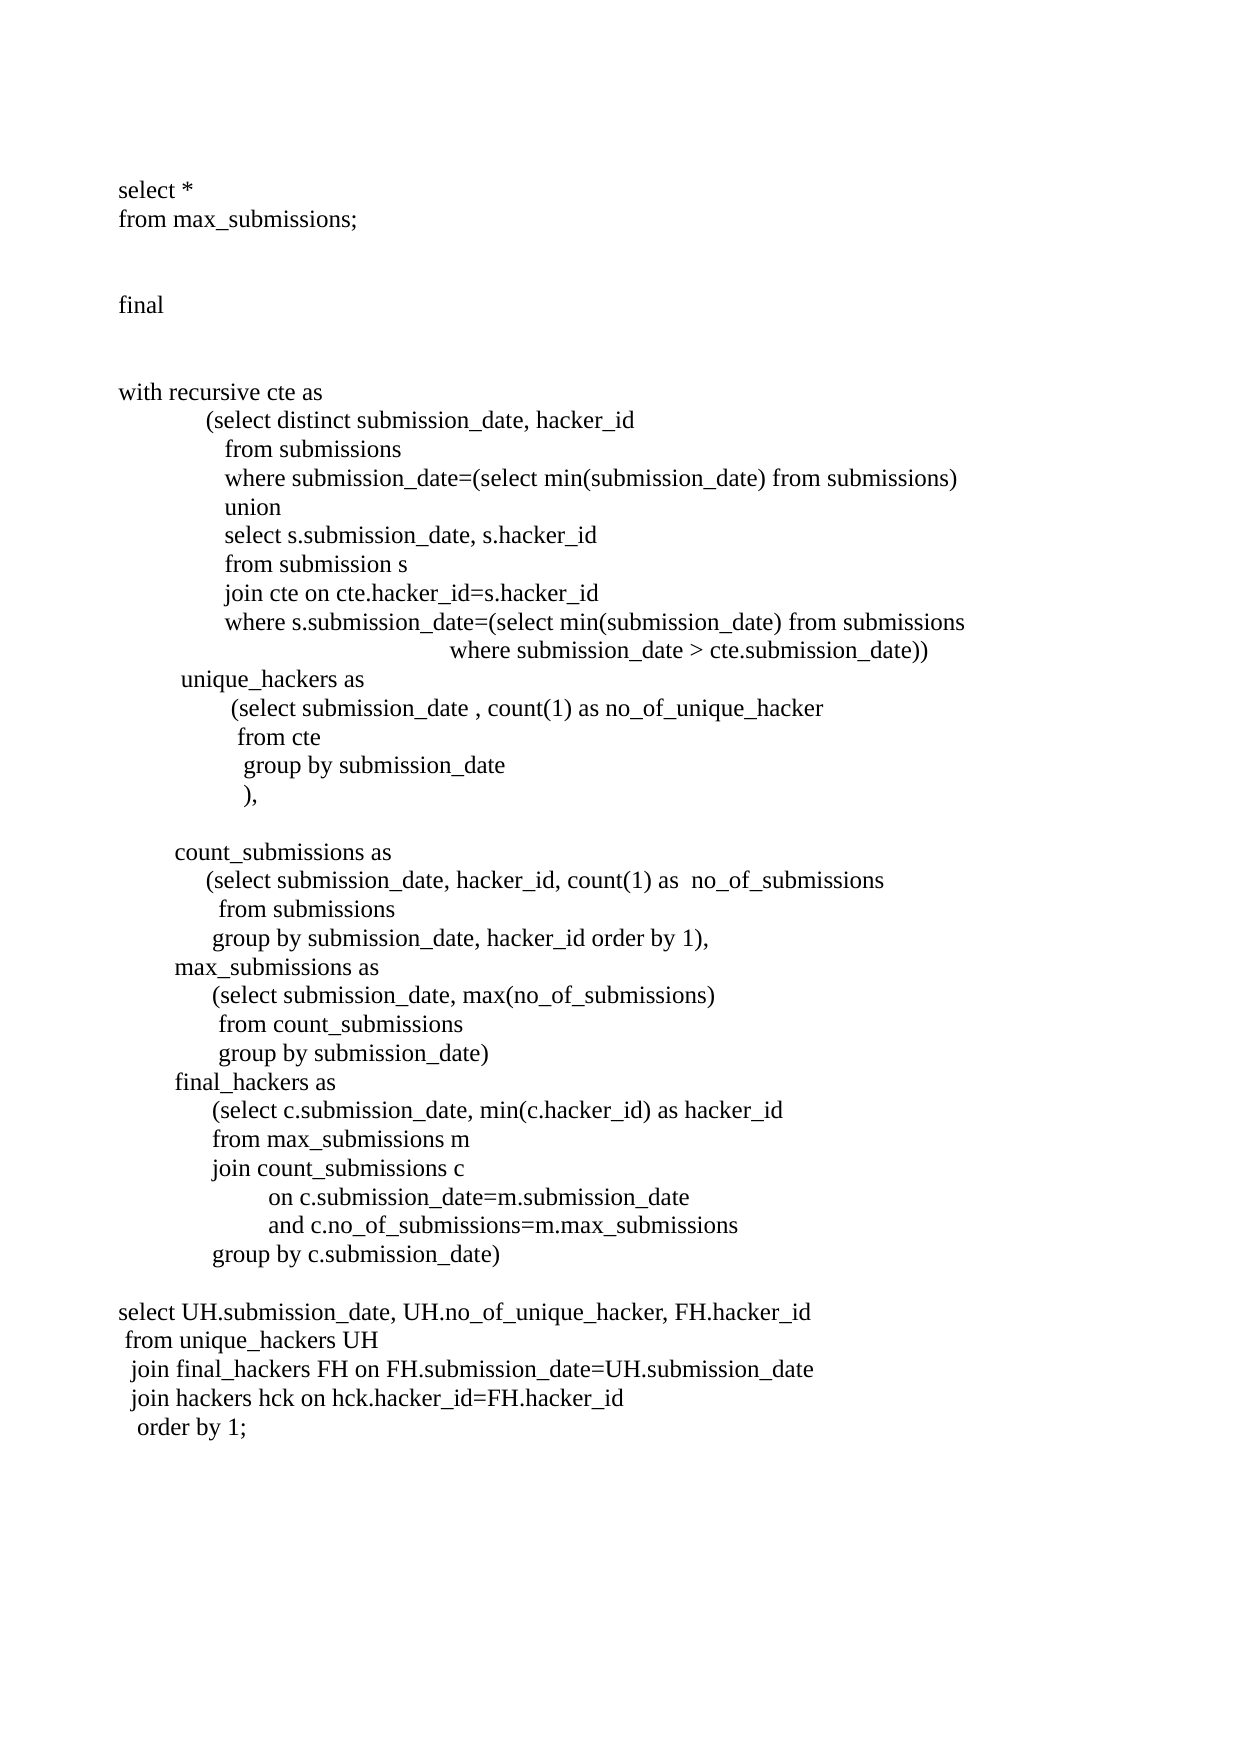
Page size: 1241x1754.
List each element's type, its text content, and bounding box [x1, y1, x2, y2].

text where submission_date > cte.submission_date)) [118, 636, 1122, 664]
text group by submission_date, hacker_id order by 1), [118, 923, 1122, 952]
text unique_hackers as [118, 664, 1122, 693]
text where submission_date=(select min(submission_date) from submissions) [118, 463, 1122, 492]
text final_hackers as [118, 1067, 1122, 1096]
text (select submission_date , count(1) as no_of_unique_hacker [118, 693, 1122, 722]
text order by 1; [118, 1412, 1122, 1441]
text (select submission_date, hacker_id, count(1) as no_of_submissions [118, 866, 1122, 894]
text group by submission_date [118, 751, 1122, 779]
text from count_submissions [118, 1009, 1122, 1038]
text and c.no_of_submissions=m.max_submissions [118, 1211, 1122, 1239]
text group by submission_date) [118, 1038, 1122, 1067]
text from unique_hackers UH [118, 1326, 1122, 1354]
text max_submissions as [118, 952, 1122, 981]
text select * [118, 176, 1122, 204]
text (select submission_date, max(no_of_submissions) [118, 981, 1122, 1009]
text join final_hackers FH on FH.submission_date=UH.submission_date [118, 1354, 1122, 1383]
text from submissions [118, 434, 1122, 463]
text from submissions [118, 894, 1122, 923]
text from cte [118, 722, 1122, 751]
text with recursive cte as [118, 377, 1122, 406]
text (select distinct submission_date, hacker_id [118, 406, 1122, 434]
text select UH.submission_date, UH.no_of_unique_hacker, FH.hacker_id [118, 1297, 1122, 1326]
text from max_submissions; [118, 204, 1122, 233]
text from submission s [118, 549, 1122, 578]
text from max_submissions m [118, 1124, 1122, 1153]
text count_submissions as [118, 837, 1122, 866]
text ), [118, 779, 1122, 808]
text join cte on cte.hacker_id=s.hacker_id [118, 578, 1122, 607]
text (select c.submission_date, min(c.hacker_id) as hacker_id [118, 1096, 1122, 1124]
text join count_submissions c [118, 1153, 1122, 1182]
text join hackers hck on hck.hacker_id=FH.hacker_id [118, 1383, 1122, 1412]
text on c.submission_date=m.submission_date [118, 1182, 1122, 1211]
text select s.submission_date, s.hacker_id [118, 521, 1122, 549]
text union [118, 492, 1122, 521]
text final [118, 291, 1122, 319]
text group by c.submission_date) [118, 1239, 1122, 1268]
text where s.submission_date=(select min(submission_date) from submissions [118, 607, 1122, 636]
